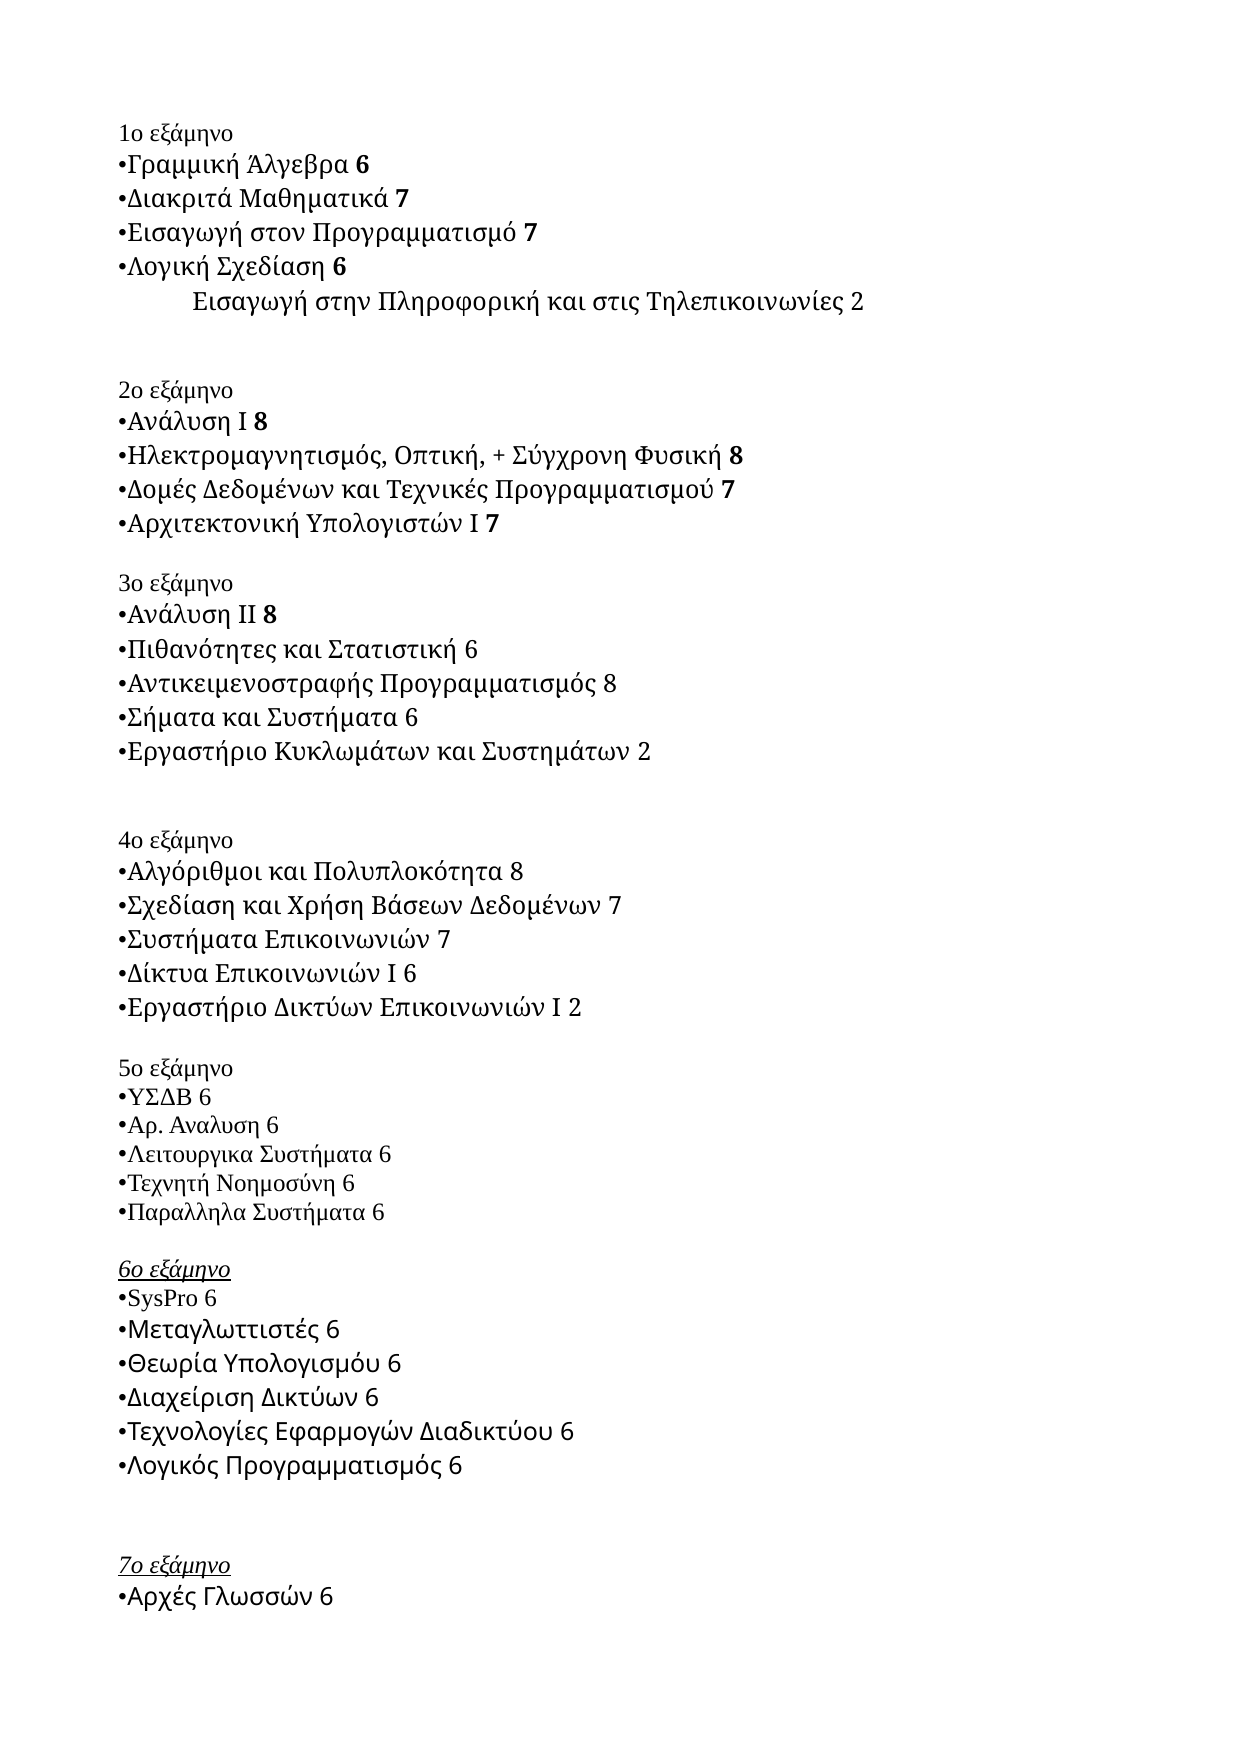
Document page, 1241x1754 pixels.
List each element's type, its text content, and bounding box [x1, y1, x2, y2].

list SysPro 6 [118, 1283, 1122, 1312]
text 3ο εξάμηνο [118, 568, 1122, 597]
list Δίκτυα Επικοινωνιών Ι 6 [118, 956, 1122, 990]
list Αρχές Γλωσσών 6 [118, 1579, 1122, 1613]
list Ανάλυση ΙΙ 8 [118, 597, 1122, 631]
text 6ο εξάμηνο [118, 1254, 1122, 1283]
list Δομές Δεδομένων και Τεχνικές Προγραμματισμού 7 [118, 472, 1122, 506]
list Θεωρία Υπολογισμόυ 6 [118, 1346, 1122, 1380]
list Τεχνολογίες Εφαρμογών Διαδικτύου 6 [118, 1414, 1122, 1448]
list Εισαγωγή στον Προγραμματισμό 7 [118, 215, 1122, 249]
list Σήματα και Συστήματα 6 [118, 699, 1122, 733]
list Εργαστήριο Δικτύων Επικοινωνιών Ι 2 [118, 990, 1122, 1024]
list Παραλληλα Συστήματα 6 [118, 1197, 1122, 1225]
list Συστήματα Επικοινωνιών 7 [118, 922, 1122, 956]
list Γραμμική Άλγεβρα 6 [118, 147, 1122, 181]
text Εισαγωγή στην Πληροφορική και στις Τηλεπικοινωνίες 2 [118, 283, 1122, 317]
text 1ο εξάμηνο [118, 118, 1122, 147]
list Μεταγλωττιστές 6 [118, 1312, 1122, 1346]
list Λειτουργικα Συστήματα 6 [118, 1139, 1122, 1168]
list Τεχνητή Νοημοσύνη 6 [118, 1168, 1122, 1197]
list Λογικός Προγραμματισμός 6 [118, 1448, 1122, 1482]
text 5ο εξάμηνο [118, 1053, 1122, 1082]
list Διακριτά Μαθηματικά 7 [118, 181, 1122, 215]
list Αλγόριθμοι και Πολυπλοκότητα 8 [118, 854, 1122, 888]
list Αρ. Αναλυση 6 [118, 1110, 1122, 1139]
list Πιθανότητες και Στατιστική 6 [118, 631, 1122, 665]
list Λογική Σχεδίαση 6 [118, 249, 1122, 283]
list Αρχιτεκτονική Υπολογιστών Ι 7 [118, 506, 1122, 540]
list Εργαστήριο Κυκλωμάτων και Συστημάτων 2 [118, 733, 1122, 767]
list ΥΣΔΒ 6 [118, 1082, 1122, 1110]
list Ανάλυση Ι 8 [118, 403, 1122, 437]
list Σχεδίαση και Χρήση Βάσεων Δεδομένων 7 [118, 888, 1122, 922]
list Ηλεκτρομαγνητισμός, Οπτική, + Σύγχρονη Φυσική 8 [118, 437, 1122, 472]
list Διαχείριση Δικτύων 6 [118, 1380, 1122, 1414]
list Αντικειμενοστραφής Προγραμματισμός 8 [118, 665, 1122, 699]
text 7ο εξάμηνο [118, 1550, 1122, 1579]
text 2ο εξάμηνο [118, 375, 1122, 403]
text 4ο εξάμηνο [118, 825, 1122, 854]
